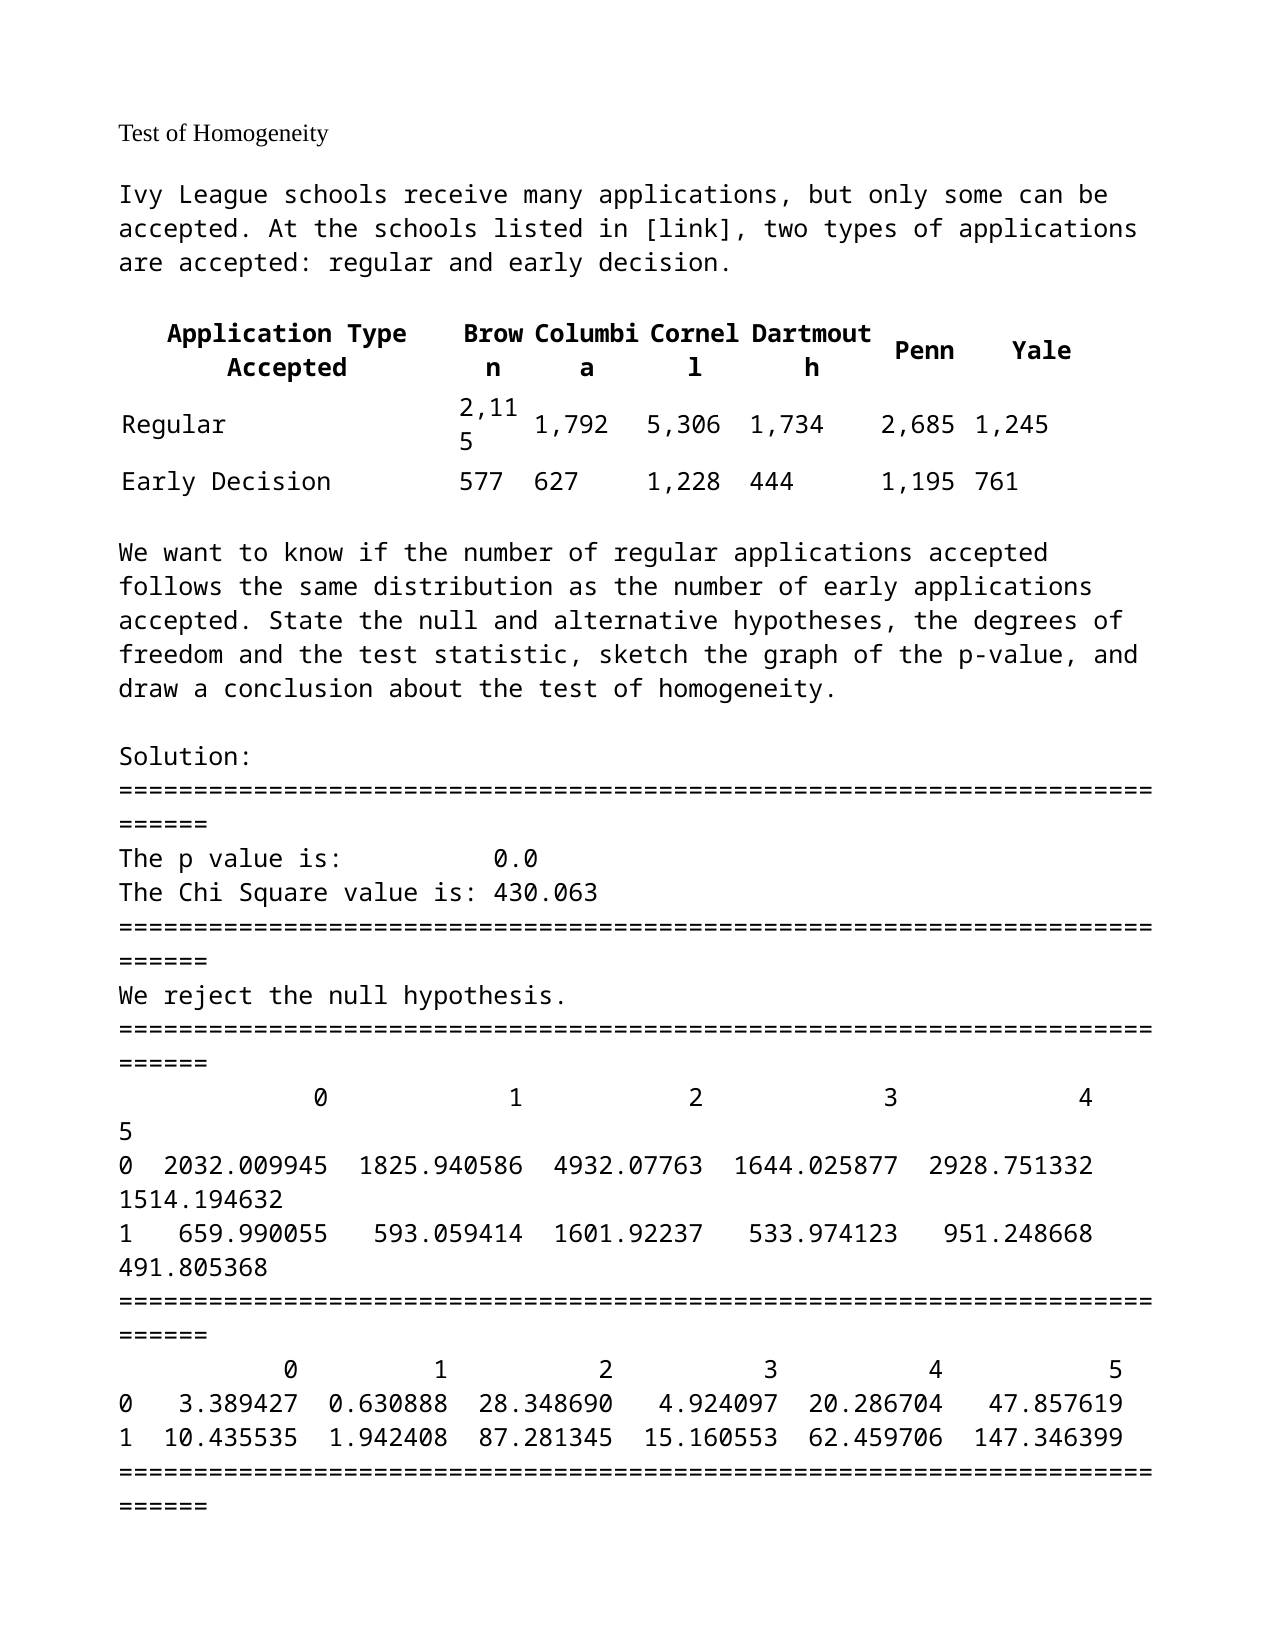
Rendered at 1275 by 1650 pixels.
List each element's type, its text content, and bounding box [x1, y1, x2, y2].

table_cell 1,228 [643, 461, 746, 500]
table_header Columbia [531, 313, 643, 387]
table_cell 5,306 [643, 387, 746, 461]
text 1 659.990055 593.059414 1601.92237 533.974123 951.248668 491.805368 [118, 1216, 1157, 1284]
table_header Yale [971, 313, 1112, 387]
text The p value is: 0.0 [118, 841, 1157, 875]
table_cell 627 [531, 461, 643, 500]
table_header Penn [878, 313, 971, 387]
table_cell 577 [456, 461, 531, 500]
text We want to know if the number of regular applications accepted follows the same distribution as the number of early applications accepted. State the null and alternative hypotheses, the degrees of freedom and the test statistic, sketch the graph of the p-value, and draw a conclusion about the test of homogeneity. [118, 534, 1157, 705]
text 0 1 2 3 4 5 [118, 1079, 1157, 1148]
table_cell 1,245 [971, 387, 1112, 461]
text Ivy League schools receive many applications, but only some can be accepted. At the schools listed in [link], two types of applications are accepted: regular and early decision. [118, 176, 1157, 278]
text The Chi Square value is: 430.063 [118, 875, 1157, 909]
table_cell Early Decision [118, 461, 456, 500]
text =========================================================================== [118, 1284, 1157, 1352]
text 0 3.389427 0.630888 28.348690 4.924097 20.286704 47.857619 [118, 1386, 1157, 1420]
table_header Brown [456, 313, 531, 387]
table_cell 1,195 [878, 461, 971, 500]
text 0 1 2 3 4 5 [118, 1352, 1157, 1386]
text =========================================================================== [118, 1454, 1157, 1522]
table_cell 2,115 [456, 387, 531, 461]
table_cell Regular [118, 387, 456, 461]
table_header Cornell [643, 313, 746, 387]
text =========================================================================== [118, 1011, 1157, 1079]
table_header Dartmouth [746, 313, 877, 387]
text =========================================================================== [118, 773, 1157, 841]
text =========================================================================== [118, 909, 1157, 977]
text 0 2032.009945 1825.940586 4932.07763 1644.025877 2928.751332 1514.194632 [118, 1148, 1157, 1216]
text We reject the null hypothesis. [118, 977, 1157, 1011]
text Solution: [118, 739, 1157, 773]
table_cell 444 [746, 461, 877, 500]
table_cell 761 [971, 461, 1112, 500]
table_cell 1,734 [746, 387, 877, 461]
table_cell 2,685 [878, 387, 971, 461]
text 1 10.435535 1.942408 87.281345 15.160553 62.459706 147.346399 [118, 1420, 1157, 1454]
table_cell 1,792 [531, 387, 643, 461]
table_header Application Type Accepted [118, 313, 456, 387]
